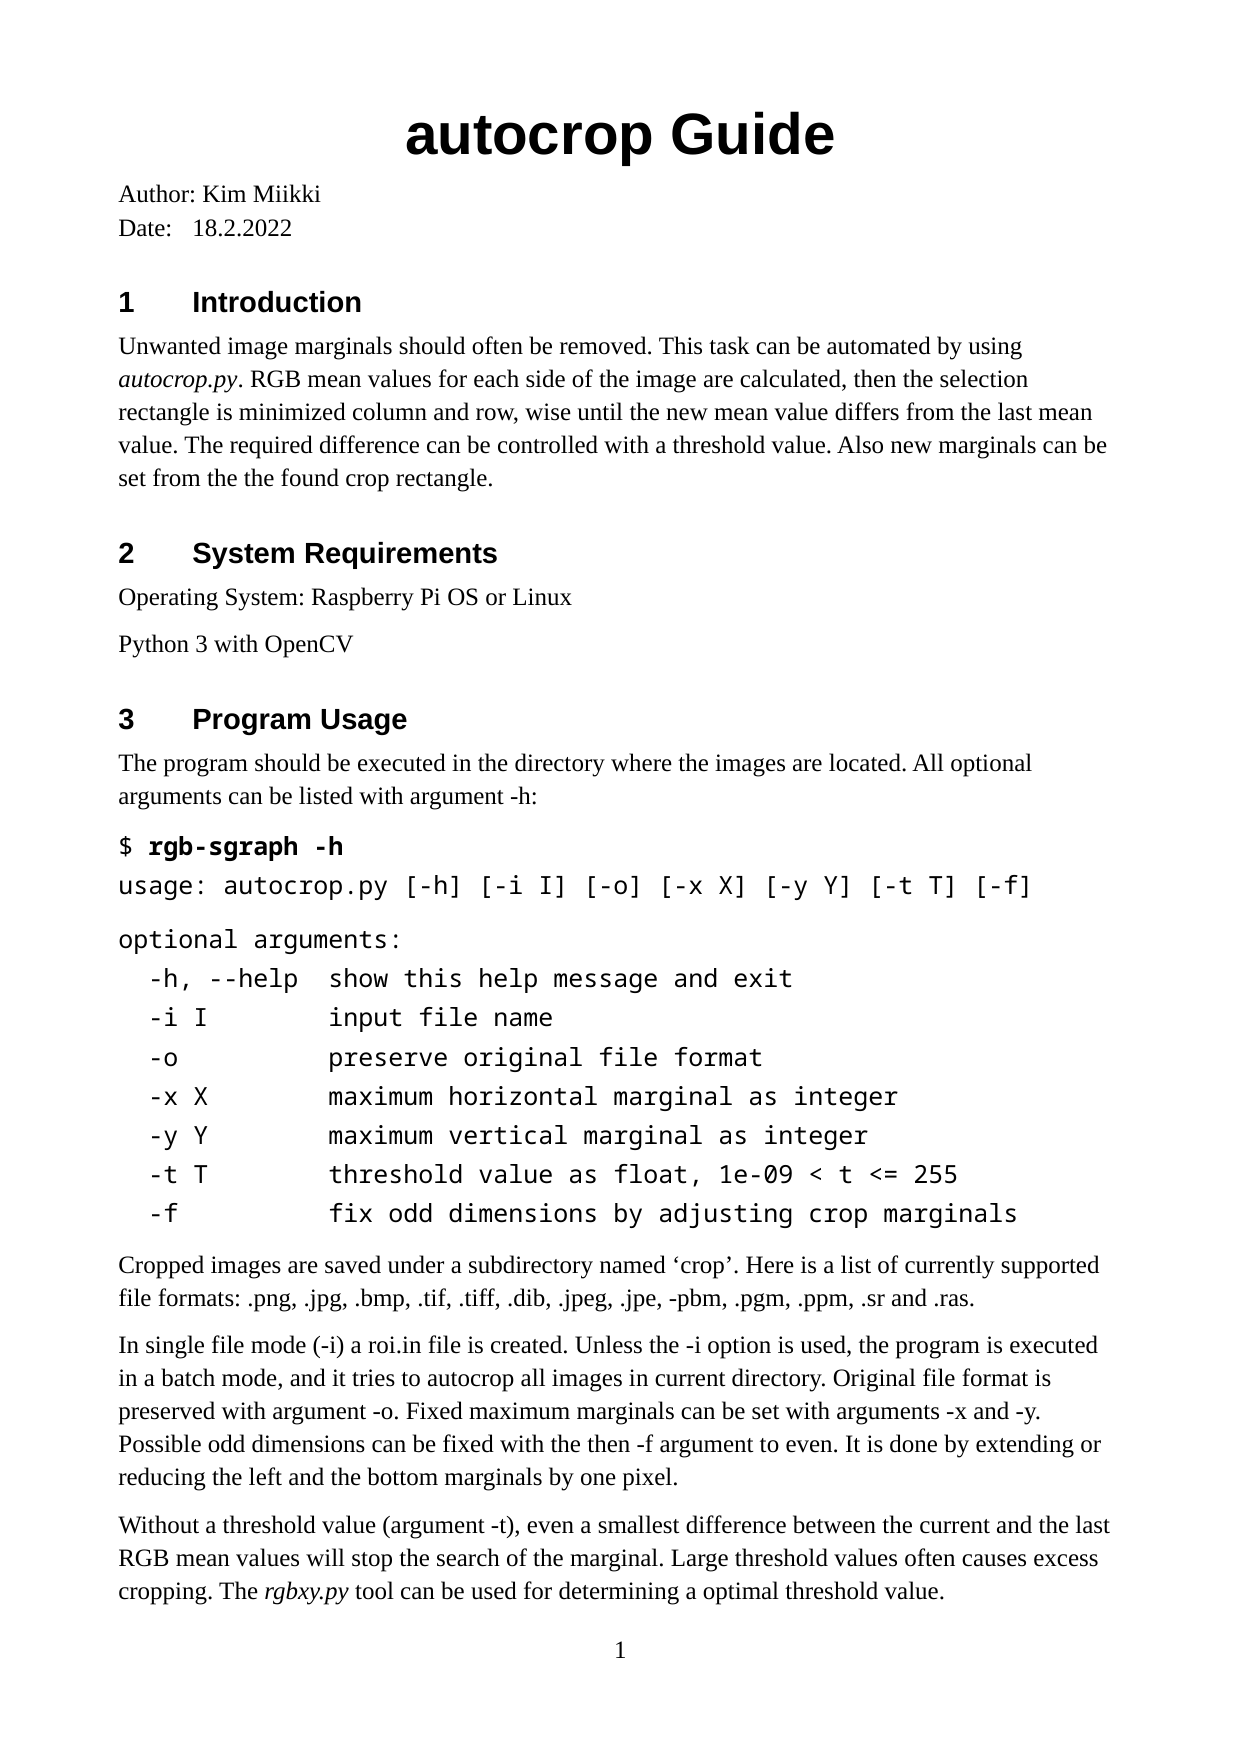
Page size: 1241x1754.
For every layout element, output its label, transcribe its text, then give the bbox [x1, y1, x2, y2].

text Operating System: Raspberry Pi OS or Linux [118, 582, 1122, 611]
text Author: Kim Miikki Date: 18.2.2022 [118, 179, 1122, 241]
title autocrop Guide [118, 100, 1122, 167]
text Without a threshold value (argument -t), even a smallest difference between the current and the last RGB mean values will stop the search of the marginal. Large threshold values often causes excess cropping. The rgbxy.py tool can be used for determining a optimal threshold value. [118, 1510, 1122, 1605]
text optional arguments: -h, --help show this help message and exit -i I input file name -o preserve original file format -x X maximum horizontal marginal as integer -y Y maximum vertical marginal as integer -t T threshold value as float, 1e-09 < t <= 255 -f fix odd dimensions by adjusting crop marginals [118, 922, 1122, 1230]
text The program should be executed in the directory where the images are located. All optional arguments can be listed with argument -h: [118, 748, 1122, 810]
subtitle System Requirements [118, 536, 1122, 569]
subtitle Program Usage [118, 702, 1122, 736]
text In single file mode (-i) a roi.in file is created. Unless the -i option is used, the program is executed in a batch mode, and it tries to autocrop all images in current directory. Original file format is preserved with argument -o. Fixed maximum marginals can be set with arguments -x and -y. Possible odd dimensions can be fixed with the then -f argument to even. It is done by extending or reducing the left and the bottom marginals by one pixel. [118, 1330, 1122, 1491]
text Python 3 with OpenCV [118, 629, 1122, 658]
text Unwanted image marginals should often be removed. This task can be automated by using autocrop.py. RGB mean values for each side of the image are calculated, then the selection rectangle is minimized column and row, wise until the new mean value differs from the last mean value. The required difference can be controlled with a threshold value. Also new marginals can be set from the the found crop rectangle. [118, 331, 1122, 492]
text Cropped images are saved under a subdirectory named ‘crop’. Here is a list of currently supported file formats: .png, .jpg, .bmp, .tif, .tiff, .dib, .jpeg, .jpe, -pbm, .pgm, .ppm, .sr and .ras. [118, 1250, 1122, 1311]
subtitle Introduction [118, 285, 1122, 319]
text $ rgb-sgraph -h usage: autocrop.py [-h] [-i I] [-o] [-x X] [-y Y] [-t T] [-f] [118, 829, 1122, 902]
